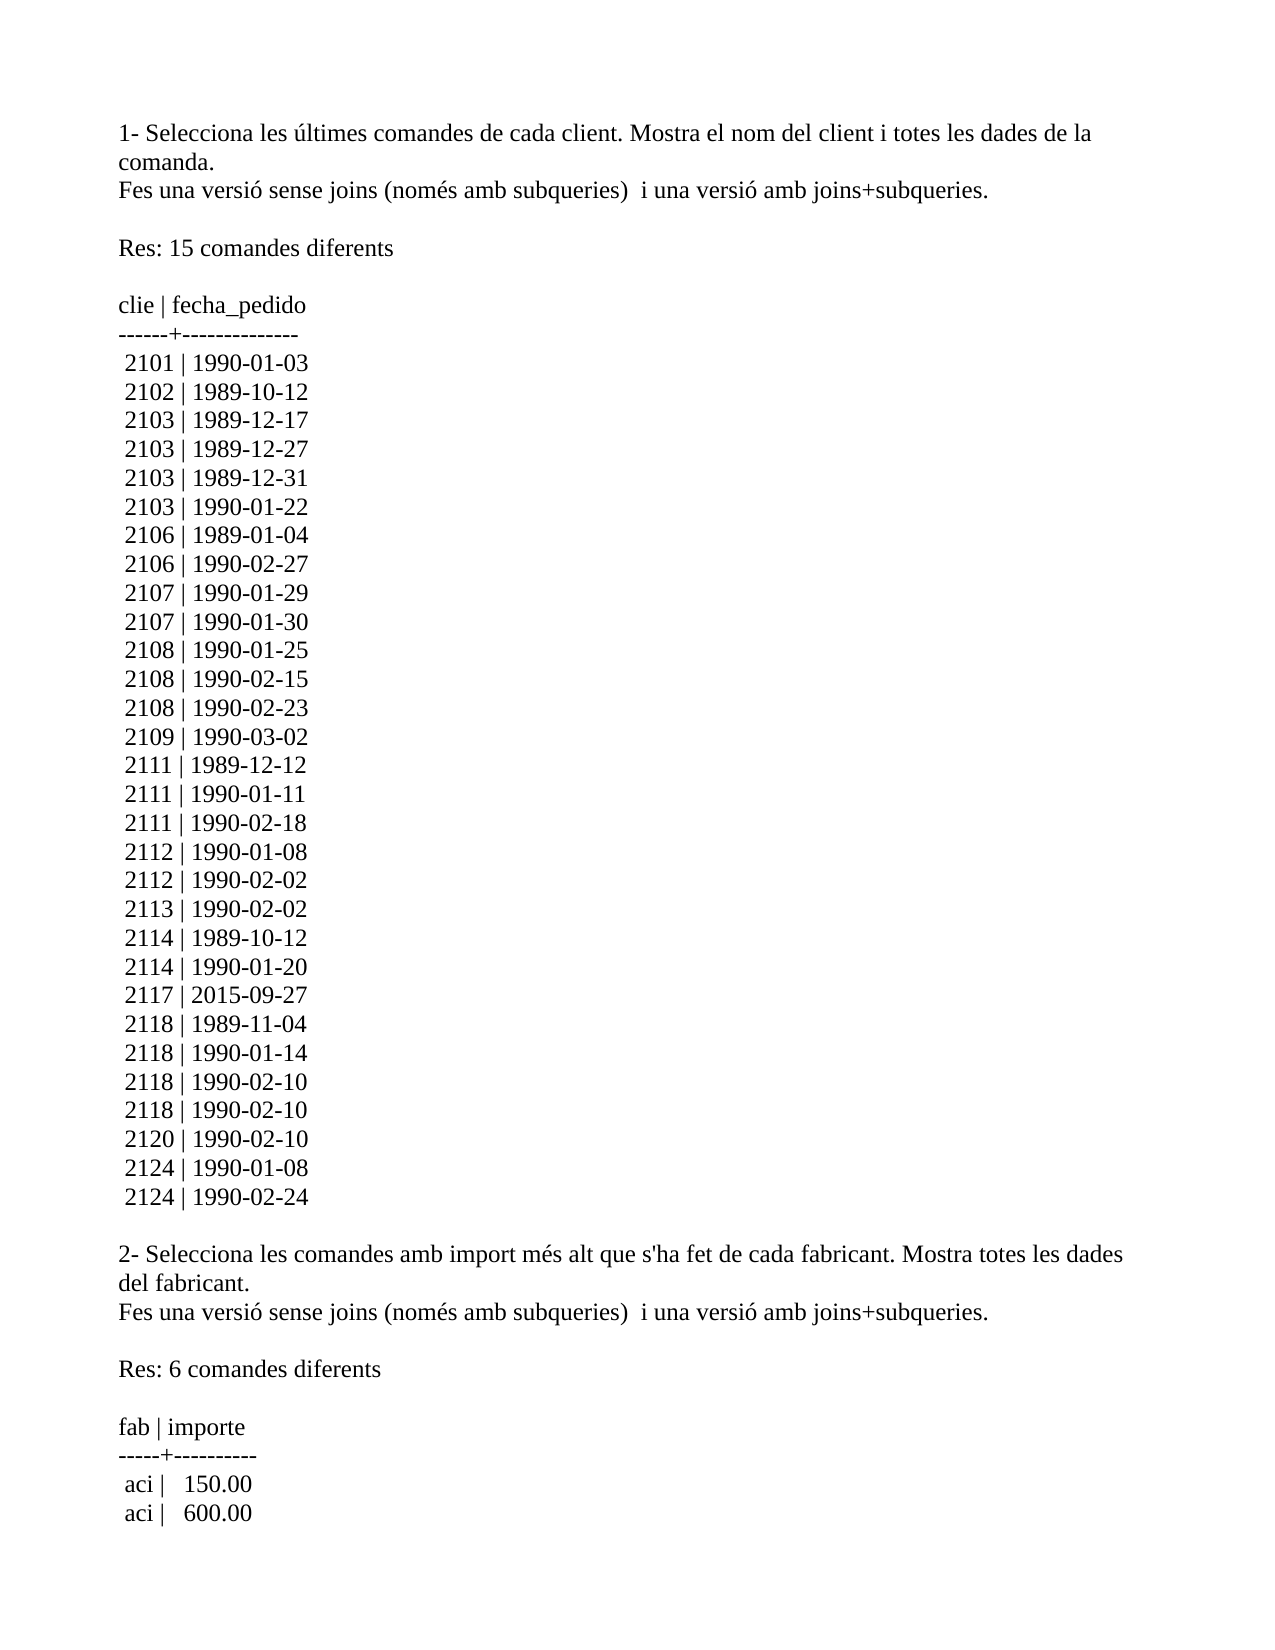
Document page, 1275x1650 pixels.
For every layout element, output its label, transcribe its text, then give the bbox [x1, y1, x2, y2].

text 2118 | 1989-11-04 [118, 1009, 1157, 1038]
text 2112 | 1990-02-02 [118, 866, 1157, 894]
text 2108 | 1990-01-25 [118, 636, 1157, 664]
text 2120 | 1990-02-10 [118, 1124, 1157, 1153]
text 2- Selecciona les comandes amb import més alt que s'ha fet de cada fabricant. Mostra totes les dades del fabricant. [118, 1239, 1157, 1297]
text 2108 | 1990-02-15 [118, 664, 1157, 693]
text 2111 | 1990-01-11 [118, 779, 1157, 808]
text 2113 | 1990-02-02 [118, 894, 1157, 923]
text 2103 | 1989-12-31 [118, 463, 1157, 492]
text 2101 | 1990-01-03 [118, 348, 1157, 377]
text 2118 | 1990-01-14 [118, 1038, 1157, 1067]
text 2102 | 1989-10-12 [118, 377, 1157, 406]
text 2114 | 1990-01-20 [118, 952, 1157, 981]
text 2111 | 1989-12-12 [118, 751, 1157, 779]
text aci | 150.00 [118, 1469, 1157, 1498]
text fab | importe [118, 1412, 1157, 1441]
text 2118 | 1990-02-10 [118, 1067, 1157, 1096]
text 2106 | 1989-01-04 [118, 521, 1157, 549]
text -----+---------- [118, 1441, 1157, 1469]
text 2114 | 1989-10-12 [118, 923, 1157, 952]
text Fes una versió sense joins (només amb subqueries) i una versió amb joins+subqueries. [118, 1297, 1157, 1326]
text 2117 | 2015-09-27 [118, 981, 1157, 1009]
text 2124 | 1990-02-24 [118, 1182, 1157, 1211]
text 2103 | 1990-01-22 [118, 492, 1157, 521]
text Res: 15 comandes diferents [118, 233, 1157, 262]
text 2112 | 1990-01-08 [118, 837, 1157, 866]
text clie | fecha_pedido [118, 291, 1157, 319]
text 2107 | 1990-01-30 [118, 607, 1157, 636]
text Fes una versió sense joins (només amb subqueries) i una versió amb joins+subqueries. [118, 176, 1157, 204]
text 2103 | 1989-12-27 [118, 434, 1157, 463]
text 2107 | 1990-01-29 [118, 578, 1157, 607]
text 2108 | 1990-02-23 [118, 693, 1157, 722]
text 2111 | 1990-02-18 [118, 808, 1157, 837]
text 2106 | 1990-02-27 [118, 549, 1157, 578]
text ------+-------------- [118, 319, 1157, 348]
text 1- Selecciona les últimes comandes de cada client. Mostra el nom del client i totes les dades de la comanda. [118, 118, 1157, 176]
text 2109 | 1990-03-02 [118, 722, 1157, 751]
text 2124 | 1990-01-08 [118, 1153, 1157, 1182]
text Res: 6 comandes diferents [118, 1354, 1157, 1383]
text aci | 600.00 [118, 1498, 1157, 1527]
text 2118 | 1990-02-10 [118, 1096, 1157, 1124]
text 2103 | 1989-12-17 [118, 406, 1157, 434]
